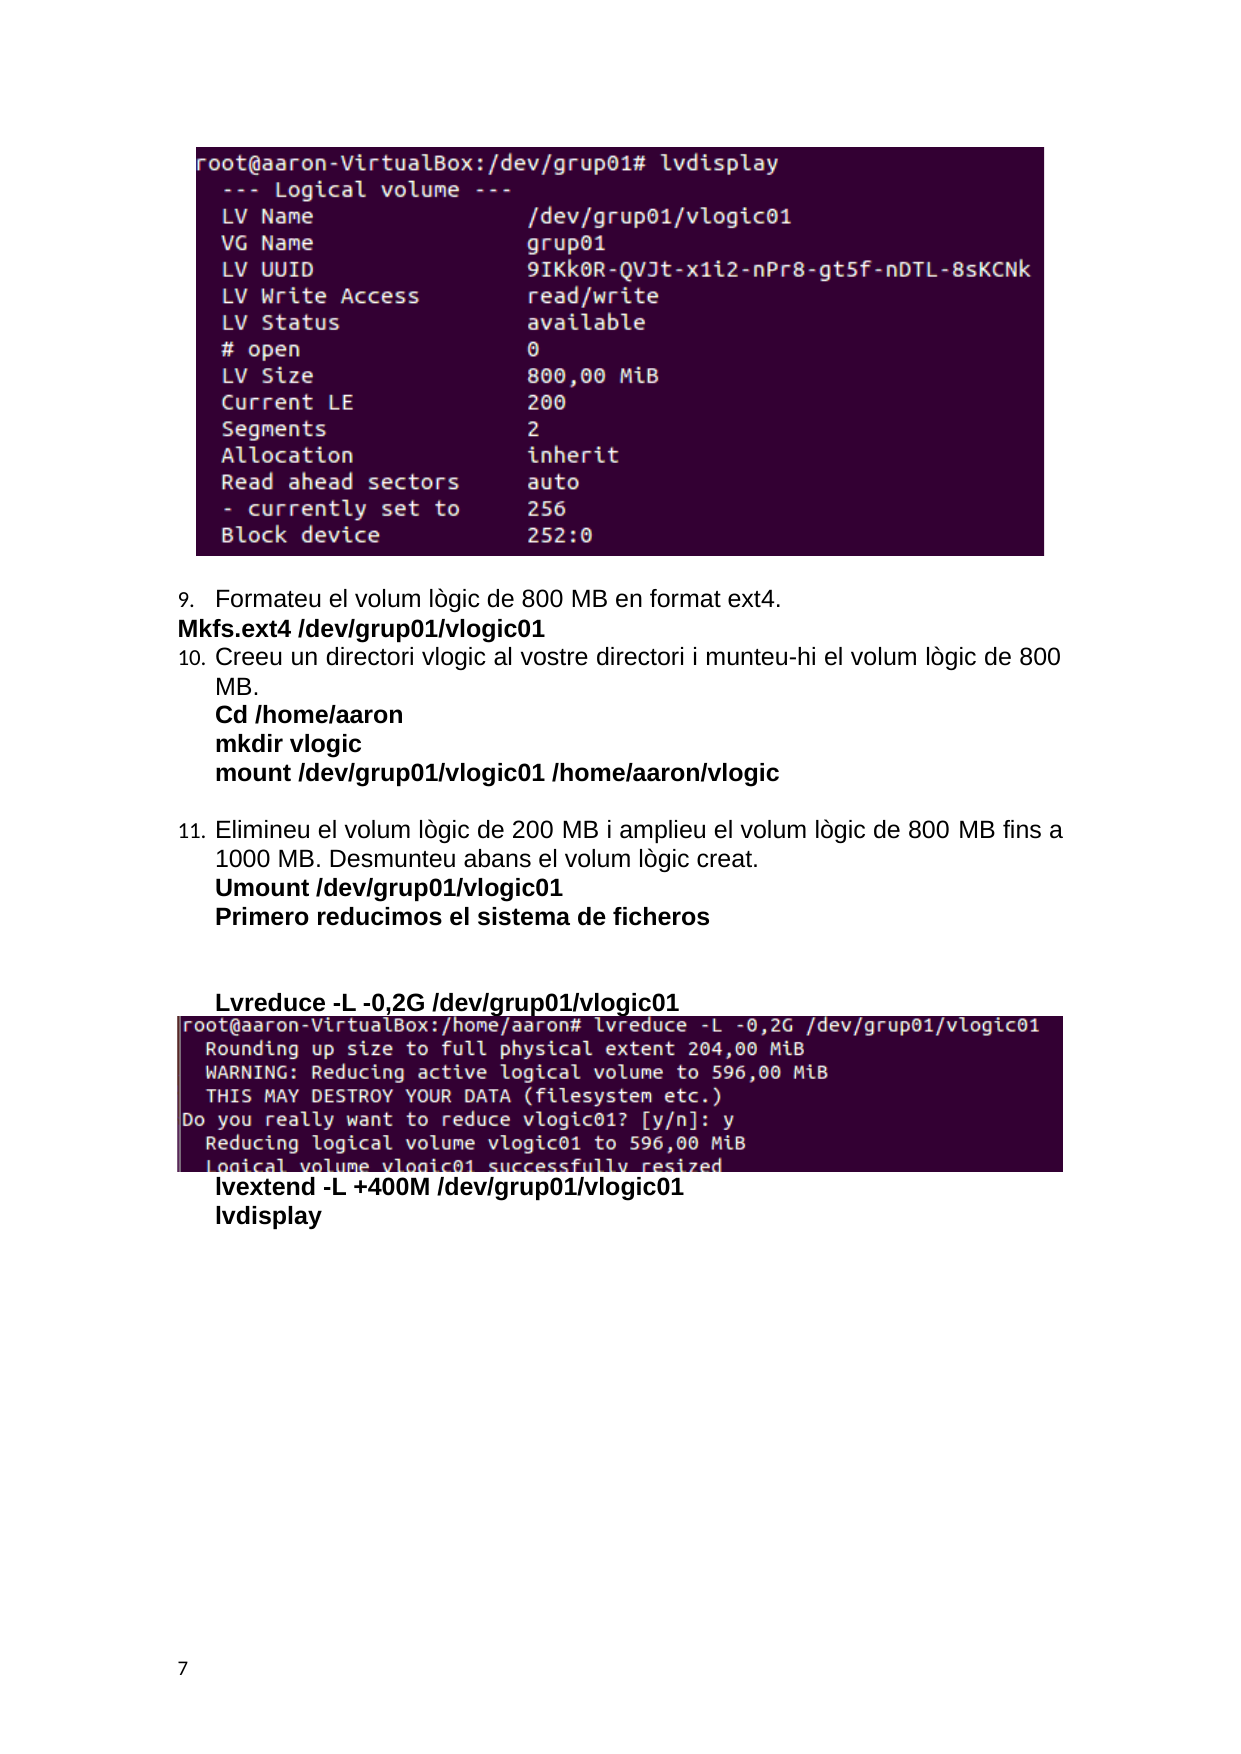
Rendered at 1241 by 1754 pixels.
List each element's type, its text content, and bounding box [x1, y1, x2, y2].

list Elimineu el volum lògic de 200 MB i amplieu el volum lògic de 800 MB fins a 1000 MB. Desmunteu abans el volum lògic creat. [177, 815, 1063, 873]
list Umount /dev/grup01/vlogic01 [177, 873, 1063, 902]
list Lvreduce -L -0,2G /dev/grup01/vlogic01 [177, 988, 1063, 1016]
list lvdisplay [177, 1201, 1063, 1229]
list Formateu el volum lògic de 800 MB en format ext4. [177, 584, 1063, 613]
text Mkfs.ext4 /dev/grup01/vlogic01 [177, 613, 1063, 642]
list mkdir vlogic [177, 729, 1063, 758]
list lvextend -L +400M /dev/grup01/vlogic01 [177, 1172, 1063, 1201]
list Primero reducimos el sistema de ficheros [177, 902, 1063, 931]
list Creeu un directori vlogic al vostre directori i munteu-hi el volum lògic de 800 MB. [177, 642, 1063, 700]
picture [177, 1016, 1063, 1172]
picture [196, 147, 1045, 556]
list Cd /home/aaron [177, 700, 1063, 729]
list mount /dev/grup01/vlogic01 /home/aaron/vlogic [177, 758, 1063, 786]
